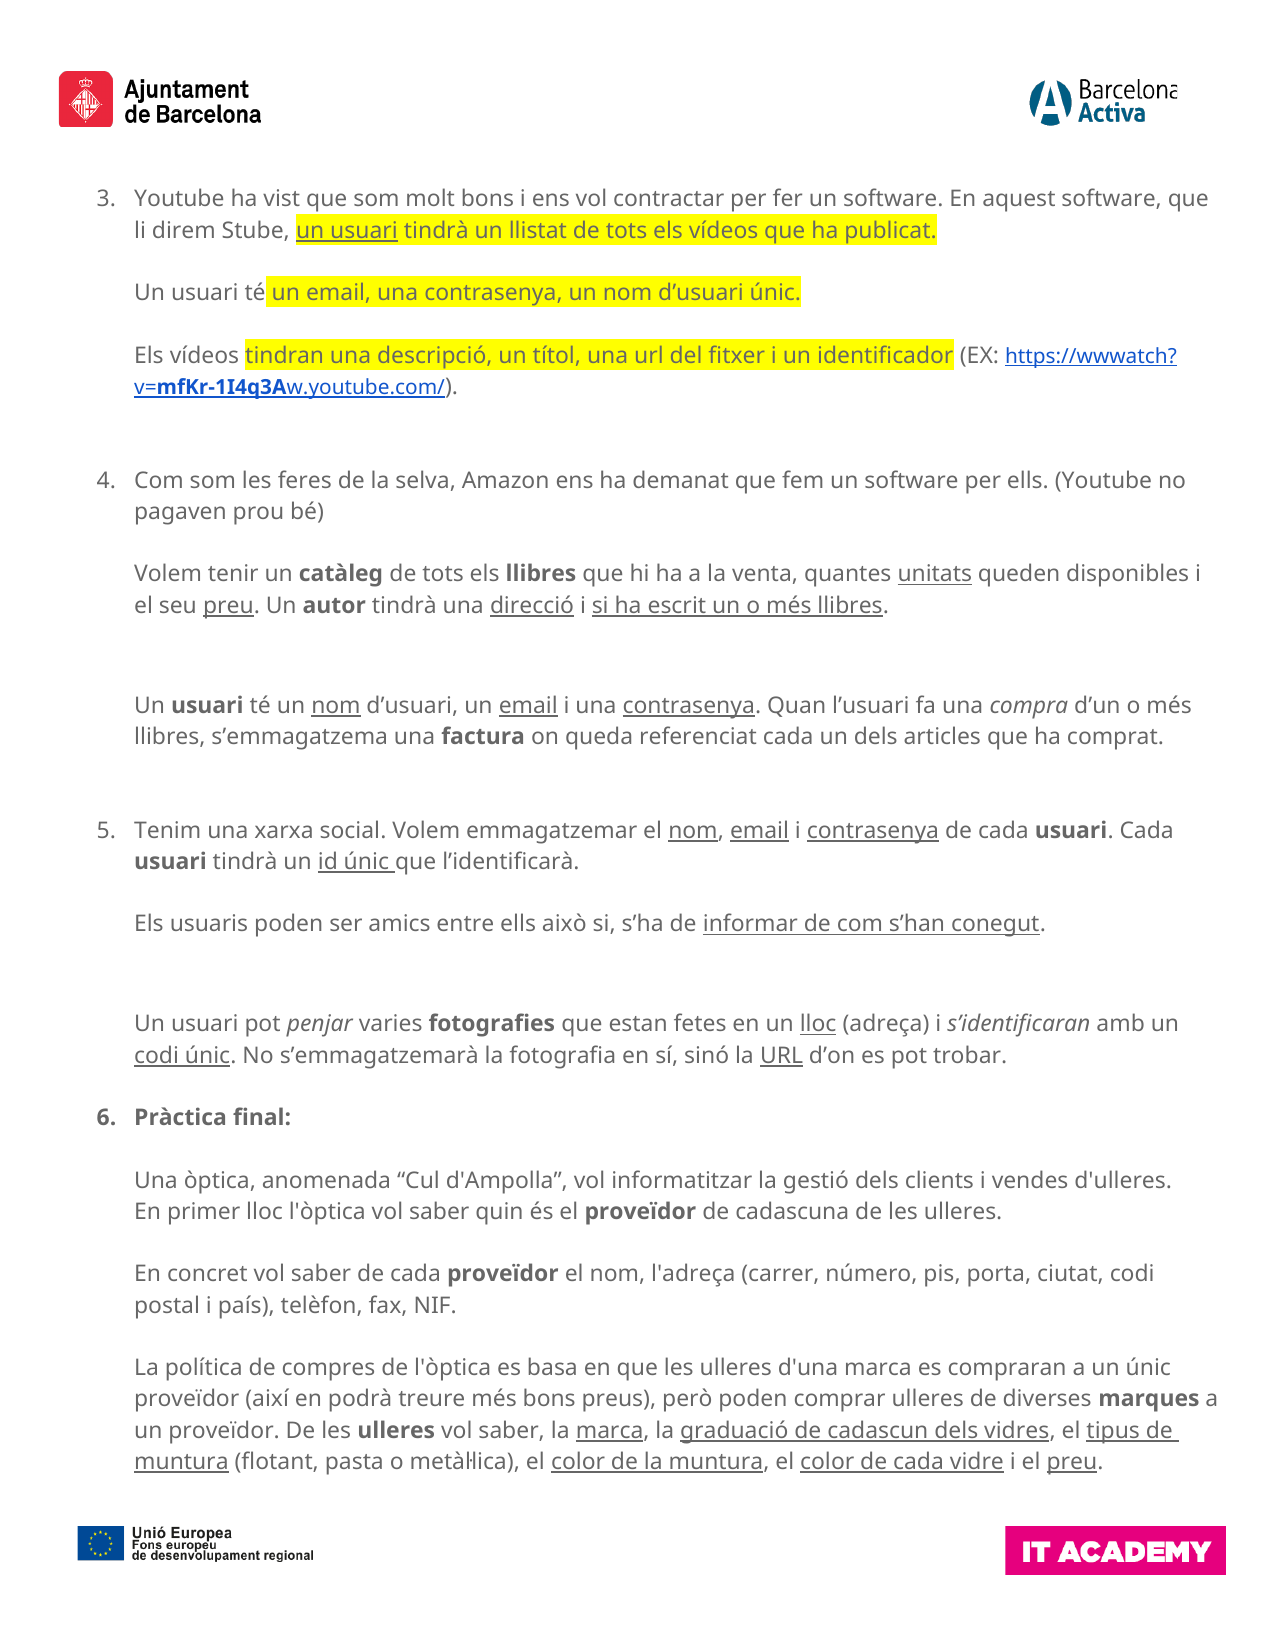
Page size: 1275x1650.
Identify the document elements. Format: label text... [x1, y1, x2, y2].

text Volem tenir un catàleg de tots els llibres que hi ha a la venta, quantes unitats queden disponibles i el seu preu. Un autor tindrà una direcció i si ha escrit un o més llibres. [134, 557, 1226, 620]
picture [58, 71, 1178, 127]
text Un usuari té un email, una contrasenya, un nom d’usuari únic. [134, 276, 1226, 307]
list Pràctica final: [96, 1101, 1226, 1132]
picture [1005, 1526, 1226, 1575]
list Youtube ha vist que som molt bons i ens vol contractar per fer un software. En aquest software, que li direm Stube, un usuari tindrà un llistat de tots els vídeos que ha publicat. [96, 182, 1226, 245]
text Els vídeos tindran una descripció, un títol, una url del fitxer i un identificador (EX: https://wwwatch?v=mfKr-1I4q3Aw.youtube.com/). [134, 339, 1226, 401]
text Un usuari pot penjar varies fotografies que estan fetes en un lloc (adreça) i s’identificaran amb un codi únic. No s’emmagatzemarà la fotografia en sí, sinó la URL d’on es pot trobar. [134, 1007, 1226, 1070]
picture [77, 1526, 314, 1562]
text Una òptica, anomenada “Cul d'Ampolla”, vol informatitzar la gestió dels clients i vendes d'ulleres. [134, 1164, 1226, 1195]
text En concret vol saber de cada proveïdor el nom, l'adreça (carrer, número, pis, porta, ciutat, codi postal i país), telèfon, fax, NIF. [134, 1257, 1226, 1320]
list Tenim una xarxa social. Volem emmagatzemar el nom, email i contrasenya de cada usuari. Cada usuari tindrà un id únic que l’identificarà. Els usuaris poden ser amics entre ells això si, s’ha de informar de com s’han conegut. [96, 814, 1226, 939]
text En primer lloc l'òptica vol saber quin és el proveïdor de cadascuna de les ulleres. [134, 1195, 1226, 1226]
list Com som les feres de la selva, Amazon ens ha demanat que fem un software per ells. (Youtube no pagaven prou bé) [96, 464, 1226, 526]
text Un usuari té un nom d’usuari, un email i una contrasenya. Quan l’usuari fa una compra d’un o més llibres, s’emmagatzema una factura on queda referenciat cada un dels articles que ha comprat. [134, 689, 1226, 751]
text La política de compres de l'òptica es basa en que les ulleres d'una marca es compraran a un únic proveïdor (així en podrà treure més bons preus), però poden comprar ulleres de diverses marques a un proveïdor. De les ulleres vol saber, la marca, la graduació de cadascun dels vidres, el tipus de muntura (flotant, pasta o metàl·lica), el color de la muntura, el color de cada vidre i el preu. [134, 1351, 1226, 1476]
